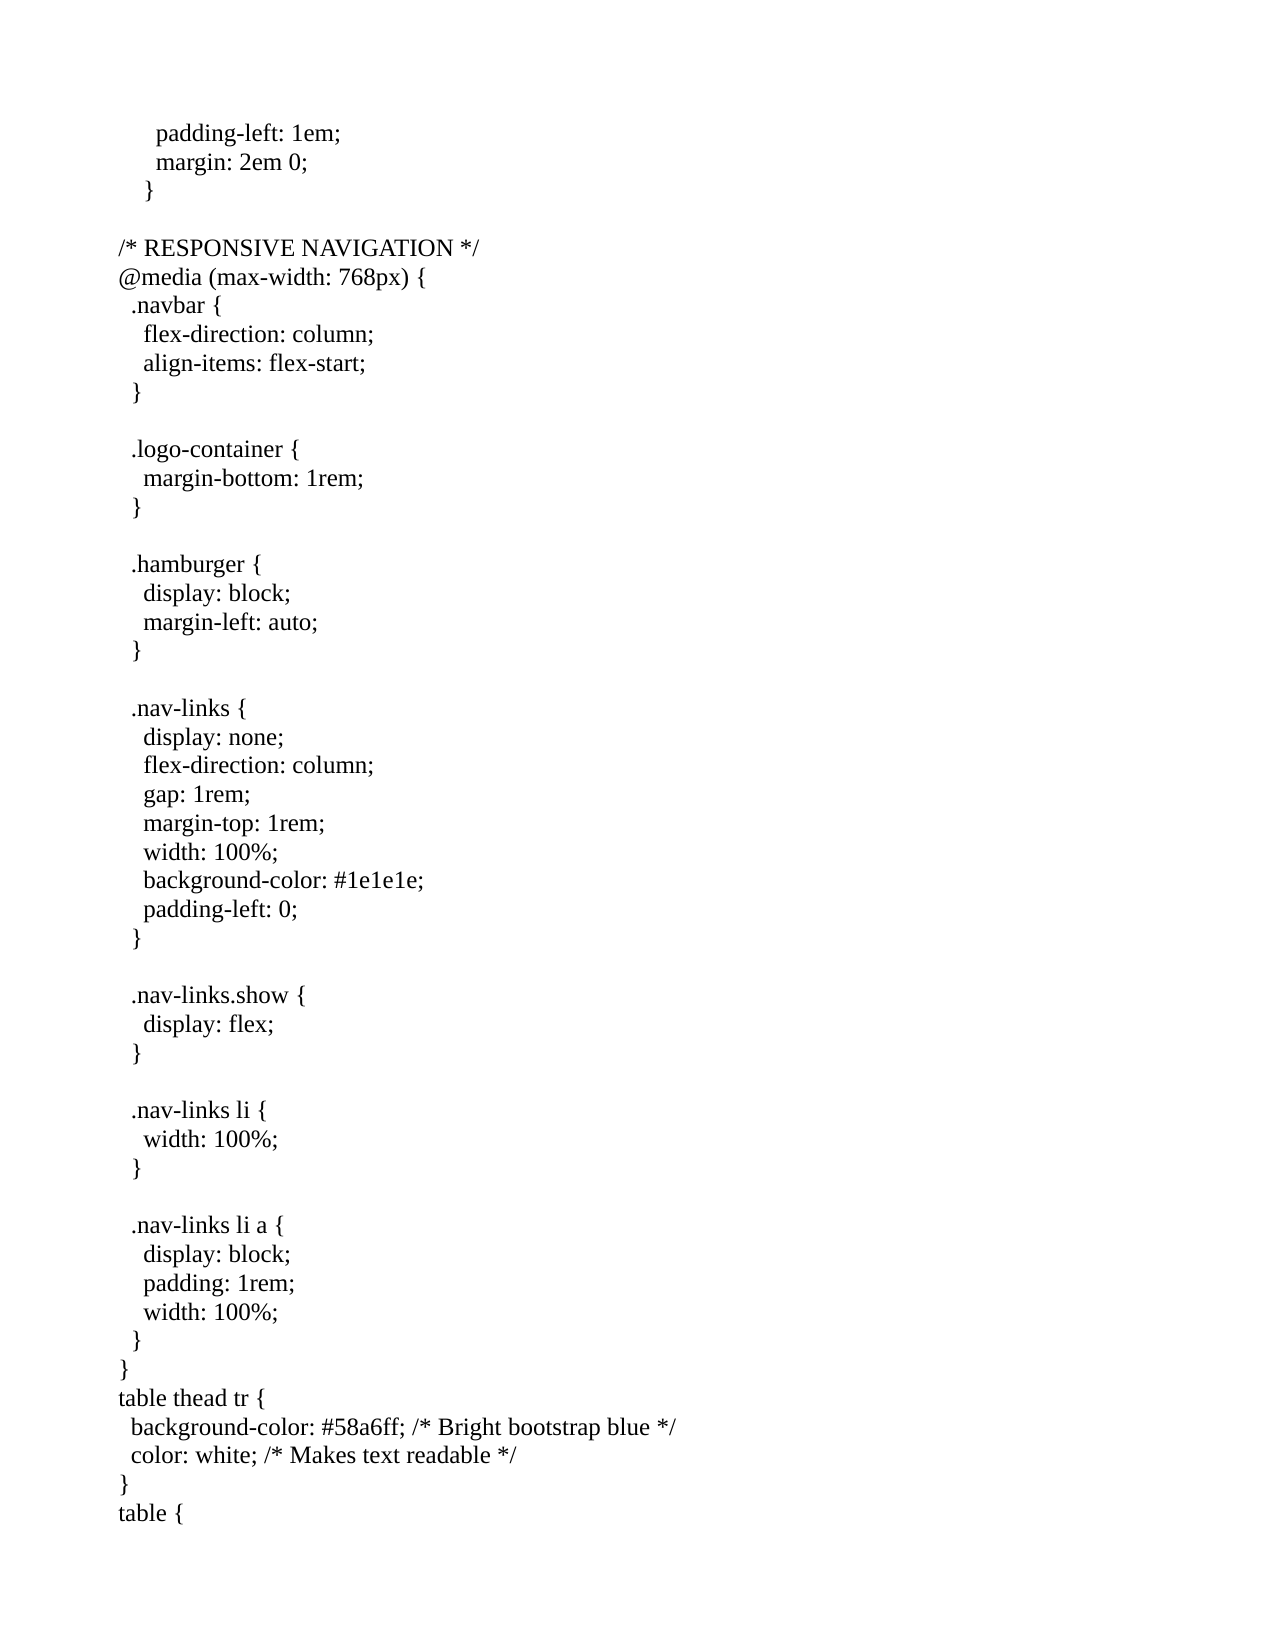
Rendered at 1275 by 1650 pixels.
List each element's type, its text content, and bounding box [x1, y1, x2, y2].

text width: 100%; [118, 837, 1157, 866]
text } [118, 176, 1157, 204]
text .navbar { [118, 291, 1157, 319]
text .nav-links { [118, 693, 1157, 722]
text display: none; [118, 722, 1157, 751]
text display: block; [118, 578, 1157, 607]
text margin-bottom: 1rem; [118, 463, 1157, 492]
text margin: 2em 0; [118, 147, 1157, 176]
text table thead tr { [118, 1383, 1157, 1412]
text } [118, 1326, 1157, 1354]
text } [118, 923, 1157, 952]
text } [118, 636, 1157, 664]
text width: 100%; [118, 1124, 1157, 1153]
text display: block; [118, 1239, 1157, 1268]
text background-color: #1e1e1e; [118, 866, 1157, 894]
text margin-left: auto; [118, 607, 1157, 636]
text margin-top: 1rem; [118, 808, 1157, 837]
text width: 100%; [118, 1297, 1157, 1326]
text } [118, 1469, 1157, 1498]
text .hamburger { [118, 549, 1157, 578]
text align-items: flex-start; [118, 348, 1157, 377]
text gap: 1rem; [118, 779, 1157, 808]
text } [118, 1038, 1157, 1067]
text @media (max-width: 768px) { [118, 262, 1157, 291]
text .logo-container { [118, 434, 1157, 463]
text flex-direction: column; [118, 319, 1157, 348]
text } [118, 1153, 1157, 1182]
text background-color: #58a6ff; /* Bright bootstrap blue */ [118, 1412, 1157, 1441]
text .nav-links.show { [118, 981, 1157, 1009]
text table { [118, 1498, 1157, 1527]
text } [118, 1354, 1157, 1383]
text padding-left: 0; [118, 894, 1157, 923]
text .nav-links li { [118, 1096, 1157, 1124]
text padding-left: 1em; [118, 118, 1157, 147]
text } [118, 377, 1157, 406]
text display: flex; [118, 1009, 1157, 1038]
text } [118, 492, 1157, 521]
text .nav-links li a { [118, 1211, 1157, 1239]
text /* RESPONSIVE NAVIGATION */ [118, 233, 1157, 262]
text color: white; /* Makes text readable */ [118, 1441, 1157, 1469]
text flex-direction: column; [118, 751, 1157, 779]
text padding: 1rem; [118, 1268, 1157, 1297]
